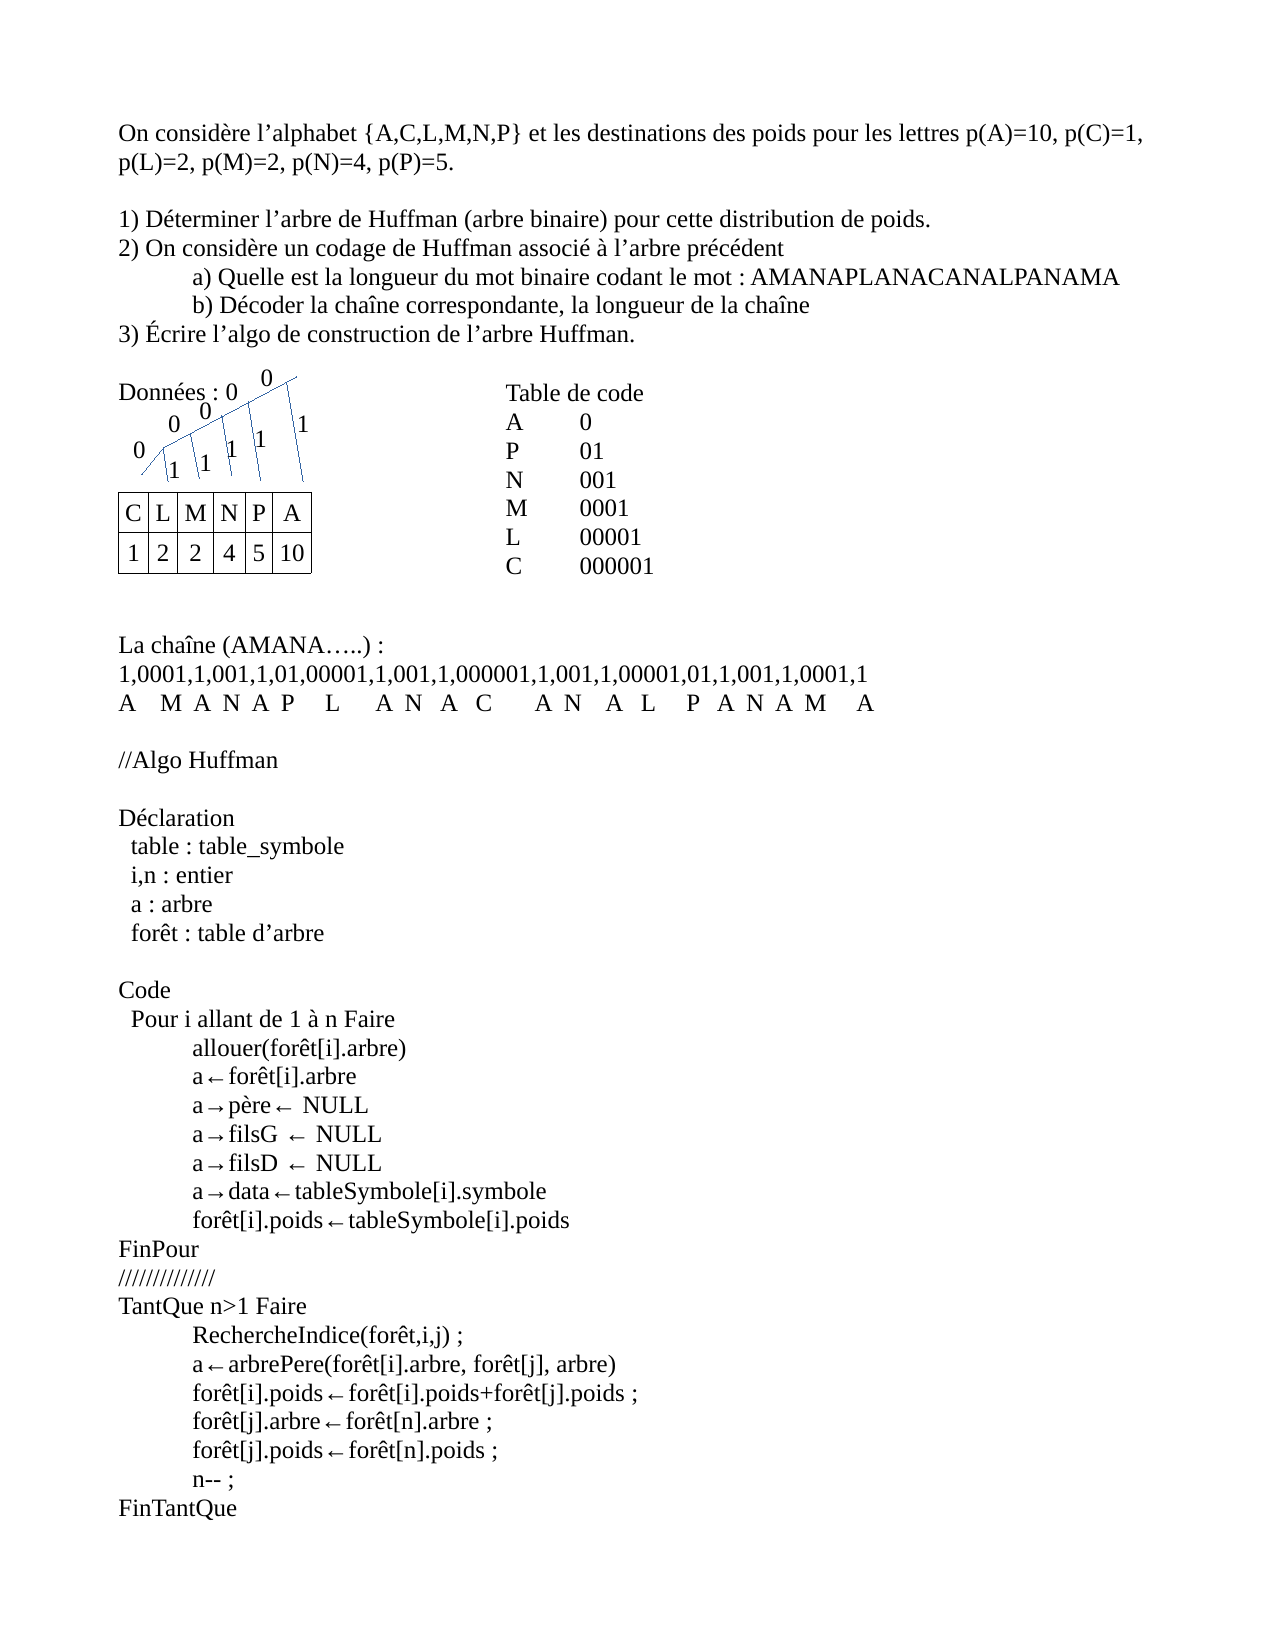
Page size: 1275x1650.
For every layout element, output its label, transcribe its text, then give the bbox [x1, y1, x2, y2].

text n-- ; [118, 1464, 1157, 1493]
text forêt[i].poids←forêt[i].poids+forêt[j].poids ; [118, 1378, 1157, 1406]
table_cell 2 [149, 533, 177, 572]
text forêt[i].poids←tableSymbole[i].poids [118, 1205, 1157, 1234]
text a→data←tableSymbole[i].symbole [118, 1176, 1157, 1205]
table_header N [214, 493, 245, 532]
text TantQue n>1 Faire [118, 1291, 1157, 1320]
text 2) On considère un codage de Huffman associé à l’arbre précédent [118, 233, 1157, 262]
text 3) Écrire l’algo de construction de l’arbre Huffman. [118, 319, 1157, 348]
text //Algo Huffman [118, 745, 1157, 774]
text forêt[j].arbre←forêt[n].arbre ; [118, 1406, 1157, 1435]
table_cell 5 [246, 533, 272, 572]
text i,n : entier [118, 860, 1157, 889]
text 1,0001,1,001,1,01,00001,1,001,1,000001,1,001,1,00001,01,1,001,1,0001,1 [118, 659, 1157, 688]
text Déclaration [118, 803, 1157, 831]
text Données : [118, 377, 1157, 406]
table_cell 10 [273, 533, 311, 572]
text a←forêt[i].arbre [118, 1061, 1157, 1090]
text forêt[j].poids←forêt[n].poids ; [118, 1435, 1157, 1464]
table_header L [149, 493, 177, 532]
text a←arbrePere(forêt[i].arbre, forêt[j], arbre) [118, 1349, 1157, 1378]
table_header C [119, 493, 148, 532]
table_header M [178, 493, 213, 532]
table_cell 1 [119, 533, 148, 572]
text a→filsG ← NULL [118, 1119, 1157, 1148]
text a) Quelle est la longueur du mot binaire codant le mot : AMANAPLANACANALPANAMA [118, 262, 1157, 291]
text table : table_symbole [118, 831, 1157, 860]
text RechercheIndice(forêt,i,j) ; [118, 1320, 1157, 1349]
text Pour i allant de 1 à n Faire [118, 1004, 1157, 1033]
table_cell 2 [178, 533, 213, 572]
text FinPour [118, 1234, 1157, 1263]
text forêt : table d’arbre [118, 918, 1157, 946]
text a→filsD ← NULL [118, 1148, 1157, 1176]
text La chaîne (AMANA…..) : [118, 630, 1157, 659]
text A M A N A P L A N A C A N A L P A N A M A [118, 688, 1157, 716]
text FinTantQue [118, 1493, 1157, 1521]
text a : arbre [118, 889, 1157, 918]
text a→père← NULL [118, 1090, 1157, 1119]
table_header P [246, 493, 272, 532]
text On considère l’alphabet {A,C,L,M,N,P} et les destinations des poids pour les lettres p(A)=10, p(C)=1, p(L)=2, p(M)=2, p(N)=4, p(P)=5. [118, 118, 1157, 176]
table_cell 4 [214, 533, 245, 572]
text 1) Déterminer l’arbre de Huffman (arbre binaire) pour cette distribution de poids. [118, 204, 1157, 233]
text allouer(forêt[i].arbre) [118, 1033, 1157, 1061]
text Code [118, 975, 1157, 1004]
text ////////////// [118, 1263, 1157, 1291]
table_header A [273, 493, 311, 532]
text b) Décoder la chaîne correspondante, la longueur de la chaîne [118, 291, 1157, 319]
